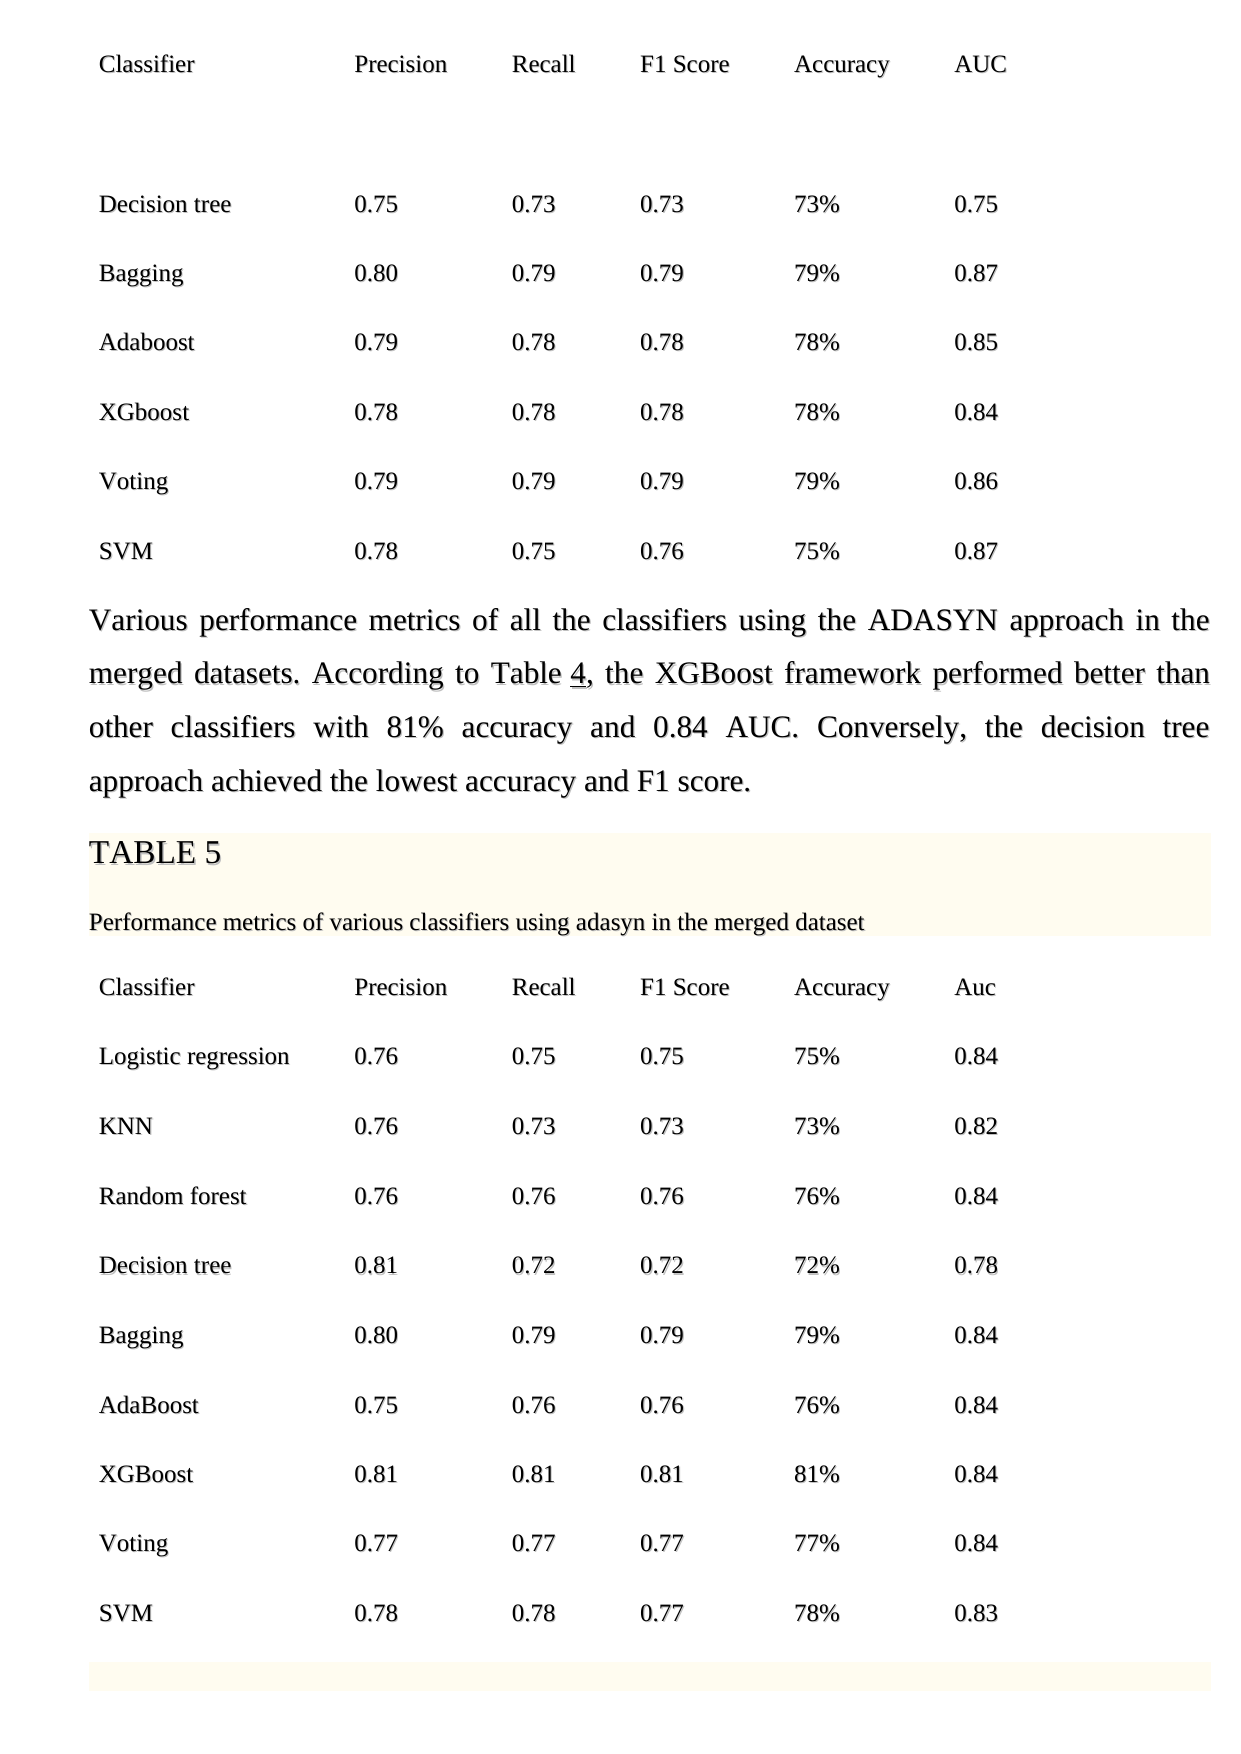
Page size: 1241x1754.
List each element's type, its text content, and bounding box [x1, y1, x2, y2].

table_cell Random forest [44, 1176, 300, 1246]
table_cell 76% [740, 1385, 900, 1454]
table_cell 0.84 [900, 1455, 1008, 1523]
table_cell 0.87 [900, 254, 1017, 322]
table_cell 0.75 [457, 1036, 586, 1106]
table_cell 0.79 [586, 254, 739, 322]
table_cell XGboost [44, 392, 300, 461]
table_cell SVM [44, 531, 300, 601]
table_cell 0.77 [586, 1593, 739, 1662]
table_cell 0.79 [300, 322, 457, 392]
table_cell Bagging [44, 254, 300, 322]
table_cell 0.78 [457, 1593, 586, 1662]
table_cell 0.77 [300, 1523, 457, 1593]
table_cell 0.76 [300, 1176, 457, 1246]
table_cell 0.78 [586, 392, 739, 461]
table_cell 0.78 [586, 322, 739, 392]
table_cell 0.76 [300, 1036, 457, 1106]
table_cell 73% [740, 184, 900, 253]
table_cell SVM [44, 1593, 300, 1662]
table_cell 0.81 [300, 1246, 457, 1315]
table_cell [740, 114, 900, 184]
table_cell 0.76 [586, 531, 739, 601]
table_cell 79% [740, 1315, 900, 1385]
table_header Auc [900, 967, 1008, 1036]
table_cell 75% [740, 1036, 900, 1106]
table_cell Decision tree [44, 184, 300, 253]
table_cell 0.79 [300, 461, 457, 531]
table_cell 0.76 [586, 1385, 739, 1454]
table_cell 0.84 [900, 392, 1017, 461]
table_cell 72% [740, 1246, 900, 1315]
table_cell Decision tree [44, 1246, 300, 1315]
table_cell AdaBoost [44, 1385, 300, 1454]
table_cell 0.78 [457, 392, 586, 461]
table_cell 81% [740, 1455, 900, 1523]
table_header Accuracy [740, 44, 900, 114]
table_cell 0.80 [300, 254, 457, 322]
table_cell 0.84 [900, 1036, 1008, 1106]
table_cell 0.75 [900, 184, 1017, 253]
table_cell 0.83 [900, 1593, 1008, 1662]
table_cell Bagging [44, 1315, 300, 1385]
table_cell Voting [44, 461, 300, 531]
table_cell 0.78 [457, 322, 586, 392]
table_cell 77% [740, 1523, 900, 1593]
table_cell XGBoost [44, 1455, 300, 1523]
text Performance metrics of various classifiers using adasyn in the merged dataset [89, 907, 1211, 936]
table_cell 79% [740, 461, 900, 531]
table_cell 0.87 [900, 531, 1017, 601]
table_cell Logistic regression [44, 1036, 300, 1106]
table_cell Adaboost [44, 322, 300, 392]
table_cell 0.85 [900, 322, 1017, 392]
subtitle TABLE 5 [89, 833, 1211, 871]
table_cell 79% [740, 254, 900, 322]
table_header Precision [300, 44, 457, 114]
table_cell 0.72 [457, 1246, 586, 1315]
table_cell Voting [44, 1523, 300, 1593]
table_cell 0.76 [300, 1106, 457, 1176]
table_header Recall [457, 967, 586, 1036]
table_cell 0.78 [300, 531, 457, 601]
table_cell 0.78 [900, 1246, 1008, 1315]
table_cell 0.73 [457, 184, 586, 253]
table_cell 0.77 [457, 1523, 586, 1593]
table_cell 0.84 [900, 1315, 1008, 1385]
table_cell 0.84 [900, 1523, 1008, 1593]
table_header F1 Score [586, 44, 739, 114]
table_header F1 Score [586, 967, 739, 1036]
table_cell [900, 114, 1017, 184]
table_cell 0.86 [900, 461, 1017, 531]
table_cell 0.77 [586, 1523, 739, 1593]
table_header Classifier [44, 44, 300, 114]
table_cell 0.79 [457, 254, 586, 322]
table_cell 0.78 [300, 1593, 457, 1662]
table_cell 0.72 [586, 1246, 739, 1315]
table_cell 0.76 [586, 1176, 739, 1246]
table_cell 0.75 [457, 531, 586, 601]
table_header Classifier [44, 967, 300, 1036]
table_cell 0.78 [300, 392, 457, 461]
table_cell [300, 114, 457, 184]
table_header AUC [900, 44, 1017, 114]
table_cell 75% [740, 531, 900, 601]
table_cell 0.76 [457, 1385, 586, 1454]
text Various performance metrics of all the classifiers using the ADASYN approach in the merged datasets. According to Table 4, the XGBoost framework performed better than other classifiers with 81% accuracy and 0.84 AUC. Conversely, the decision tree approach achieved the lowest accuracy and F1 score. [89, 601, 1211, 798]
table_cell 0.80 [300, 1315, 457, 1385]
table_cell 0.79 [457, 461, 586, 531]
table_cell [457, 114, 586, 184]
table_cell 0.81 [457, 1455, 586, 1523]
table_header Precision [300, 967, 457, 1036]
table_cell 0.84 [900, 1385, 1008, 1454]
table_cell 0.75 [300, 184, 457, 253]
table_cell [586, 114, 739, 184]
table_cell 73% [740, 1106, 900, 1176]
table_cell 76% [740, 1176, 900, 1246]
table_cell 78% [740, 392, 900, 461]
table_cell 0.73 [586, 184, 739, 253]
table_cell 0.81 [586, 1455, 739, 1523]
table_cell 0.75 [300, 1385, 457, 1454]
table_cell 0.73 [457, 1106, 586, 1176]
table_cell 78% [740, 1593, 900, 1662]
table_cell 0.73 [586, 1106, 739, 1176]
table_cell 0.82 [900, 1106, 1008, 1176]
table_cell 0.81 [300, 1455, 457, 1523]
table_header Recall [457, 44, 586, 114]
table_header Accuracy [740, 967, 900, 1036]
table_cell [44, 114, 300, 184]
table_cell 0.79 [586, 1315, 739, 1385]
table_cell KNN [44, 1106, 300, 1176]
table_cell 0.75 [586, 1036, 739, 1106]
table_cell 0.84 [900, 1176, 1008, 1246]
table_cell 78% [740, 322, 900, 392]
table_cell 0.76 [457, 1176, 586, 1246]
table_cell 0.79 [457, 1315, 586, 1385]
table_cell 0.79 [586, 461, 739, 531]
